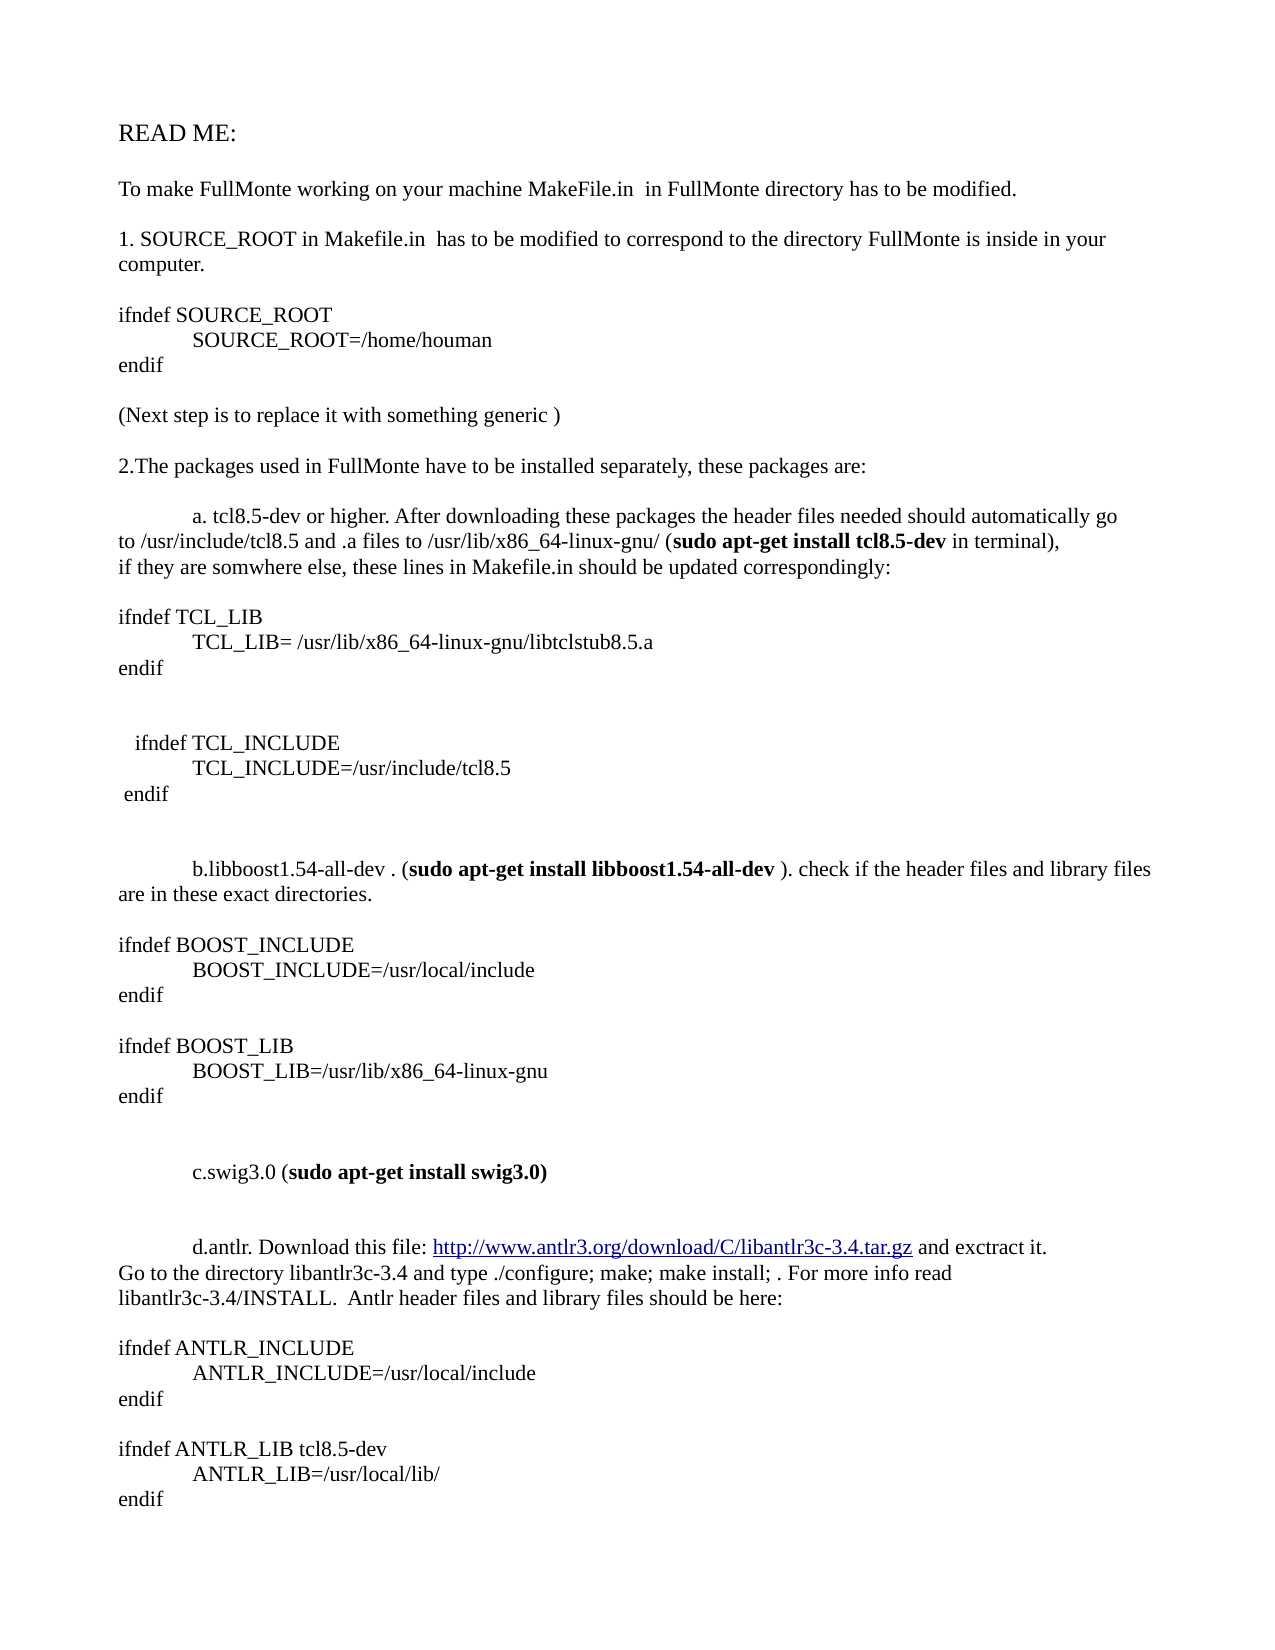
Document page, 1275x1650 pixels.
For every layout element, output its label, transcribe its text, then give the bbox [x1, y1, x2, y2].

text BOOST_LIB=/usr/lib/x86_64-linux-gnu [118, 1058, 1157, 1083]
text 2.The packages used in FullMonte have to be installed separately, these packages are: [118, 453, 1157, 478]
text TCL_LIB= /usr/lib/x86_64-linux-gnu/libtclstub8.5.a [118, 629, 1157, 654]
text ANTLR_INCLUDE=/usr/local/include [118, 1360, 1157, 1386]
text b.libboost1.54-all-dev . (sudo apt-get install libboost1.54-all-dev ). check if the header files and library files are in these exact directories. [118, 856, 1157, 907]
text 1. SOURCE_ROOT in Makefile.in has to be modified to correspond to the directory FullMonte is inside in your computer. [118, 226, 1157, 276]
text endif [118, 1386, 1157, 1411]
text endif [118, 982, 1157, 1007]
text d.antlr. Download this file: http://www.antlr3.org/download/C/libantlr3c-3.4.tar.gz and exctract it. [118, 1234, 1157, 1259]
text BOOST_INCLUDE=/usr/local/include [118, 957, 1157, 982]
text Go to the directory libantlr3c-3.4 and type ./configure; make; make install; . For more info read libantlr3c-3.4/INSTALL. Antlr header files and library files should be here: [118, 1259, 1157, 1310]
text READ ME: [118, 118, 1157, 147]
text (Next step is to replace it with something generic ) [118, 402, 1157, 428]
text ANTLR_LIB=/usr/local/lib/ [118, 1461, 1157, 1486]
text ifndef SOURCE_ROOT [118, 302, 1157, 327]
text ifndef ANTLR_INCLUDE [118, 1335, 1157, 1360]
text if they are somwhere else, these lines in Makefile.in should be updated correspondingly: [118, 554, 1157, 579]
text a. tcl8.5-dev or higher. After downloading these packages the header files needed should automatically go to /usr/include/tcl8.5 and .a files to /usr/lib/x86_64-linux-gnu/ (sudo apt-get install tcl8.5-dev in terminal), [118, 503, 1157, 554]
text SOURCE_ROOT=/home/houman [118, 327, 1157, 352]
text ifndef BOOST_LIB [118, 1033, 1157, 1058]
text endif [118, 781, 1157, 806]
text ifndef TCL_LIB [118, 604, 1157, 629]
text endif [118, 654, 1157, 680]
text endif [118, 1486, 1157, 1512]
text TCL_INCLUDE=/usr/include/tcl8.5 [118, 755, 1157, 781]
text To make FullMonte working on your machine MakeFile.in in FullMonte directory has to be modified. [118, 176, 1157, 201]
text ifndef ANTLR_LIB tcl8.5-dev [118, 1436, 1157, 1461]
text endif [118, 1083, 1157, 1108]
text c.swig3.0 (sudo apt-get install swig3.0) [118, 1159, 1157, 1184]
text endif [118, 352, 1157, 377]
text ifndef TCL_INCLUDE [118, 730, 1157, 755]
text ifndef BOOST_INCLUDE [118, 932, 1157, 957]
